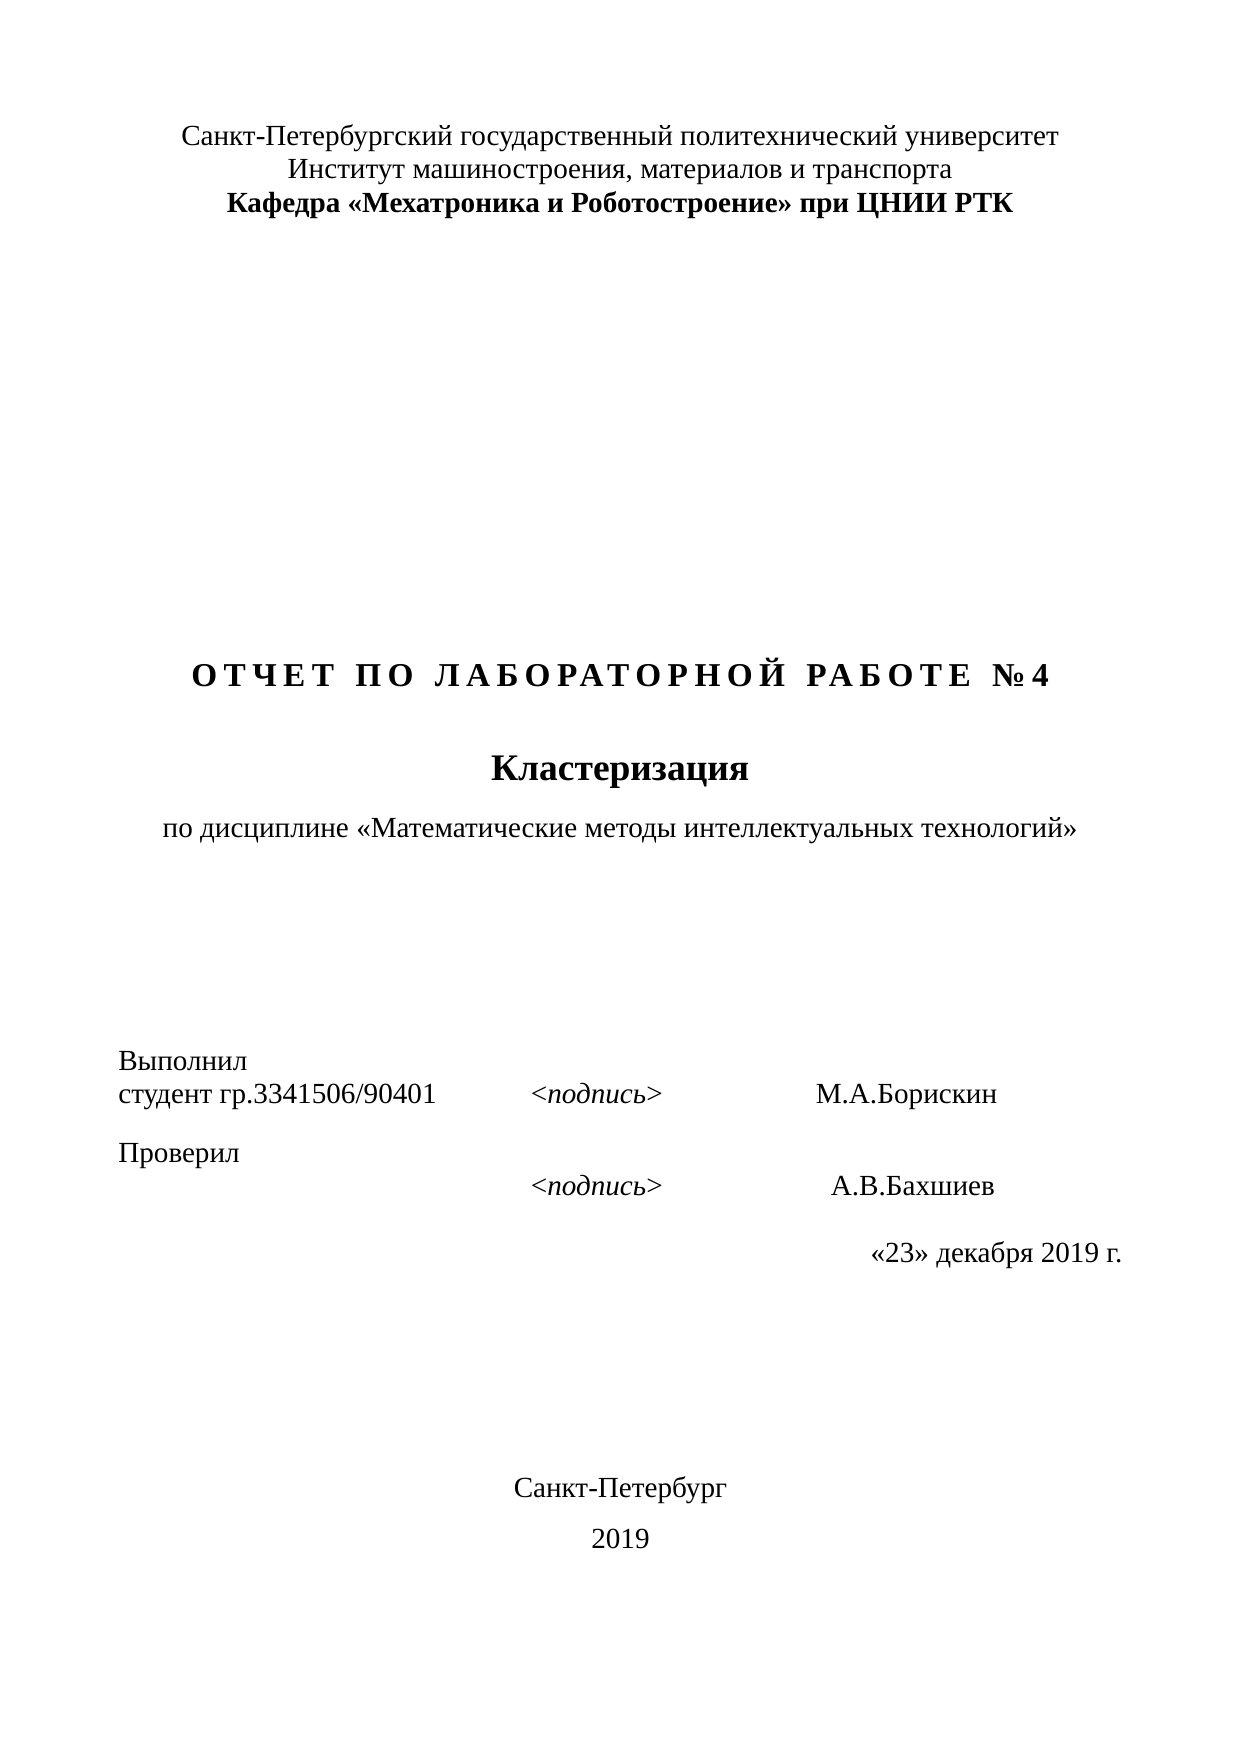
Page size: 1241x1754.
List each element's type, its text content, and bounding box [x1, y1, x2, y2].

text Кафедра «Мехатроника и Роботостроение» при ЦНИИ РТК [118, 185, 1122, 219]
text Проверил [118, 1135, 1122, 1168]
text <подпись> А.В.Бахшиев [118, 1168, 1122, 1202]
text Санкт-Петербургский государственный политехнический университет [118, 118, 1122, 152]
text ОТЧЕТ ПО ЛАБОРАТОРНОЙ РАБОТЕ №4 [118, 655, 1122, 693]
text 2019 [118, 1521, 1122, 1554]
text «23» декабря 2019 г. [236, 1236, 1122, 1269]
text студент гр.3341506/90401 <подпись> М.А.Борискин [118, 1076, 1122, 1110]
text Выполнил [118, 1043, 1122, 1076]
text Кластеризация [118, 746, 1122, 789]
text Санкт-Петербург [118, 1470, 1122, 1504]
text по дисциплине «Математические методы интеллектуальных технологий» [118, 811, 1122, 844]
text Институт машиностроения, материалов и транспорта [118, 152, 1122, 185]
